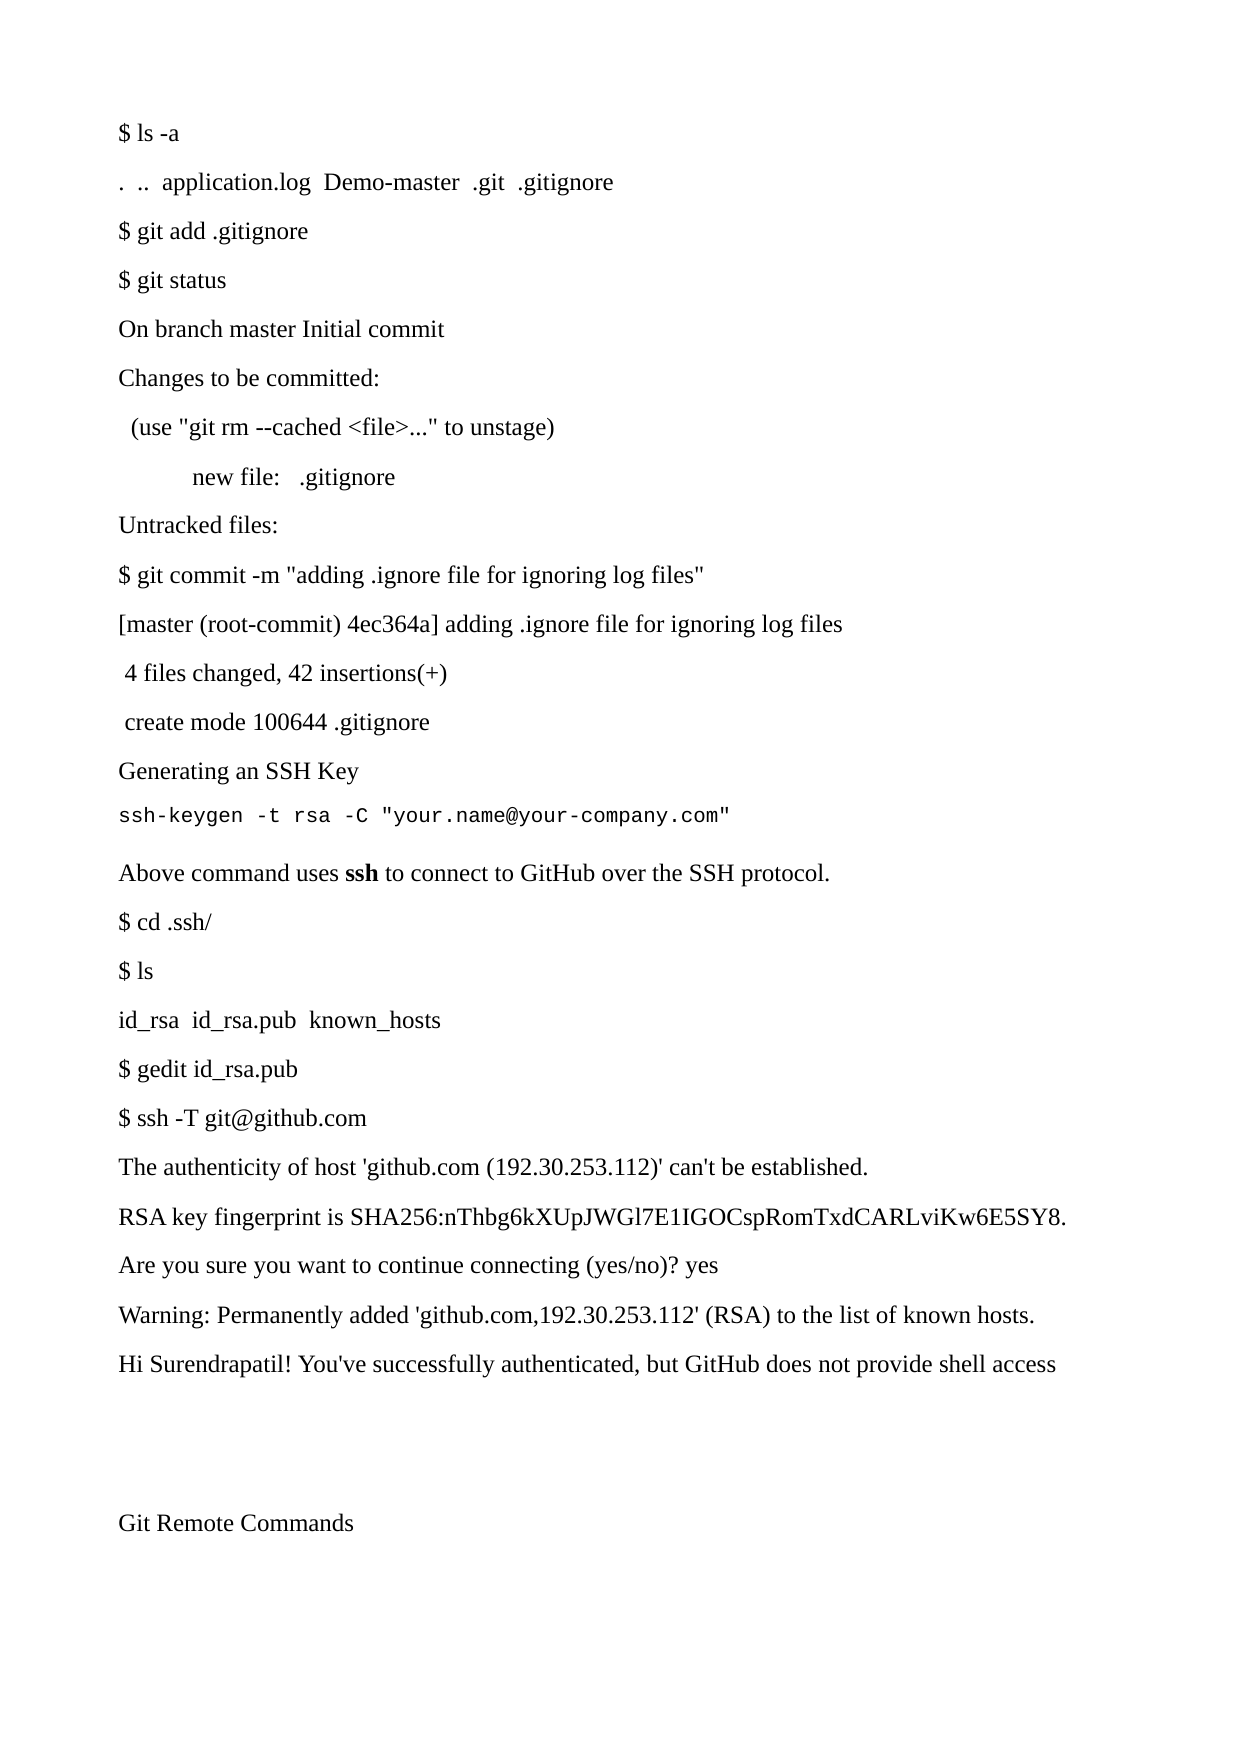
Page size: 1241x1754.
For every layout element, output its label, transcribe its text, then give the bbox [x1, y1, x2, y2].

text $ git status [118, 265, 1122, 294]
text 4 files changed, 42 insertions(+) [118, 658, 1122, 687]
text id_rsa id_rsa.pub known_hosts [118, 1005, 1122, 1034]
text ssh-keygen -t rsa -C "your.name@your-company.com" [118, 805, 1122, 829]
text Warning: Permanently added 'github.com,192.30.253.112' (RSA) to the list of known hosts. [118, 1300, 1122, 1328]
text Changes to be committed: [118, 363, 1122, 392]
text $ ls [118, 956, 1122, 985]
text On branch master Initial commit [118, 314, 1122, 343]
text create mode 100644 .gitignore [118, 707, 1122, 736]
text RSA key fingerprint is SHA256:nThbg6kXUpJWGl7E1IGOCspRomTxdCARLviKw6E5SY8. [118, 1202, 1122, 1230]
text Untracked files: [118, 511, 1122, 539]
text (use "git rm --cached <file>..." to unstage) [118, 412, 1122, 441]
text $ git add .gitignore [118, 216, 1122, 245]
subtitle Git Remote Commands [118, 1508, 1122, 1537]
text $ gedit id_rsa.pub [118, 1054, 1122, 1083]
text $ ssh -T git@github.com [118, 1103, 1122, 1132]
text . .. application.log Demo-master .git .gitignore [118, 167, 1122, 196]
text Generating an SSH Key [118, 756, 1122, 785]
text Are you sure you want to continue connecting (yes/no)? yes [118, 1251, 1122, 1279]
text $ git commit -m "adding .ignore file for ignoring log files" [118, 560, 1122, 588]
text Above command uses ssh to connect to GitHub over the SSH protocol. [118, 858, 1122, 887]
text $ cd .ssh/ [118, 907, 1122, 936]
text The authenticity of host 'github.com (192.30.253.112)' can't be established. [118, 1152, 1122, 1181]
text Hi Surendrapatil! You've successfully authenticated, but GitHub does not provide shell access [118, 1349, 1122, 1377]
text [master (root-commit) 4ec364a] adding .ignore file for ignoring log files [118, 609, 1122, 637]
text new file: .gitignore [118, 462, 1122, 490]
text $ ls -a [118, 118, 1122, 147]
